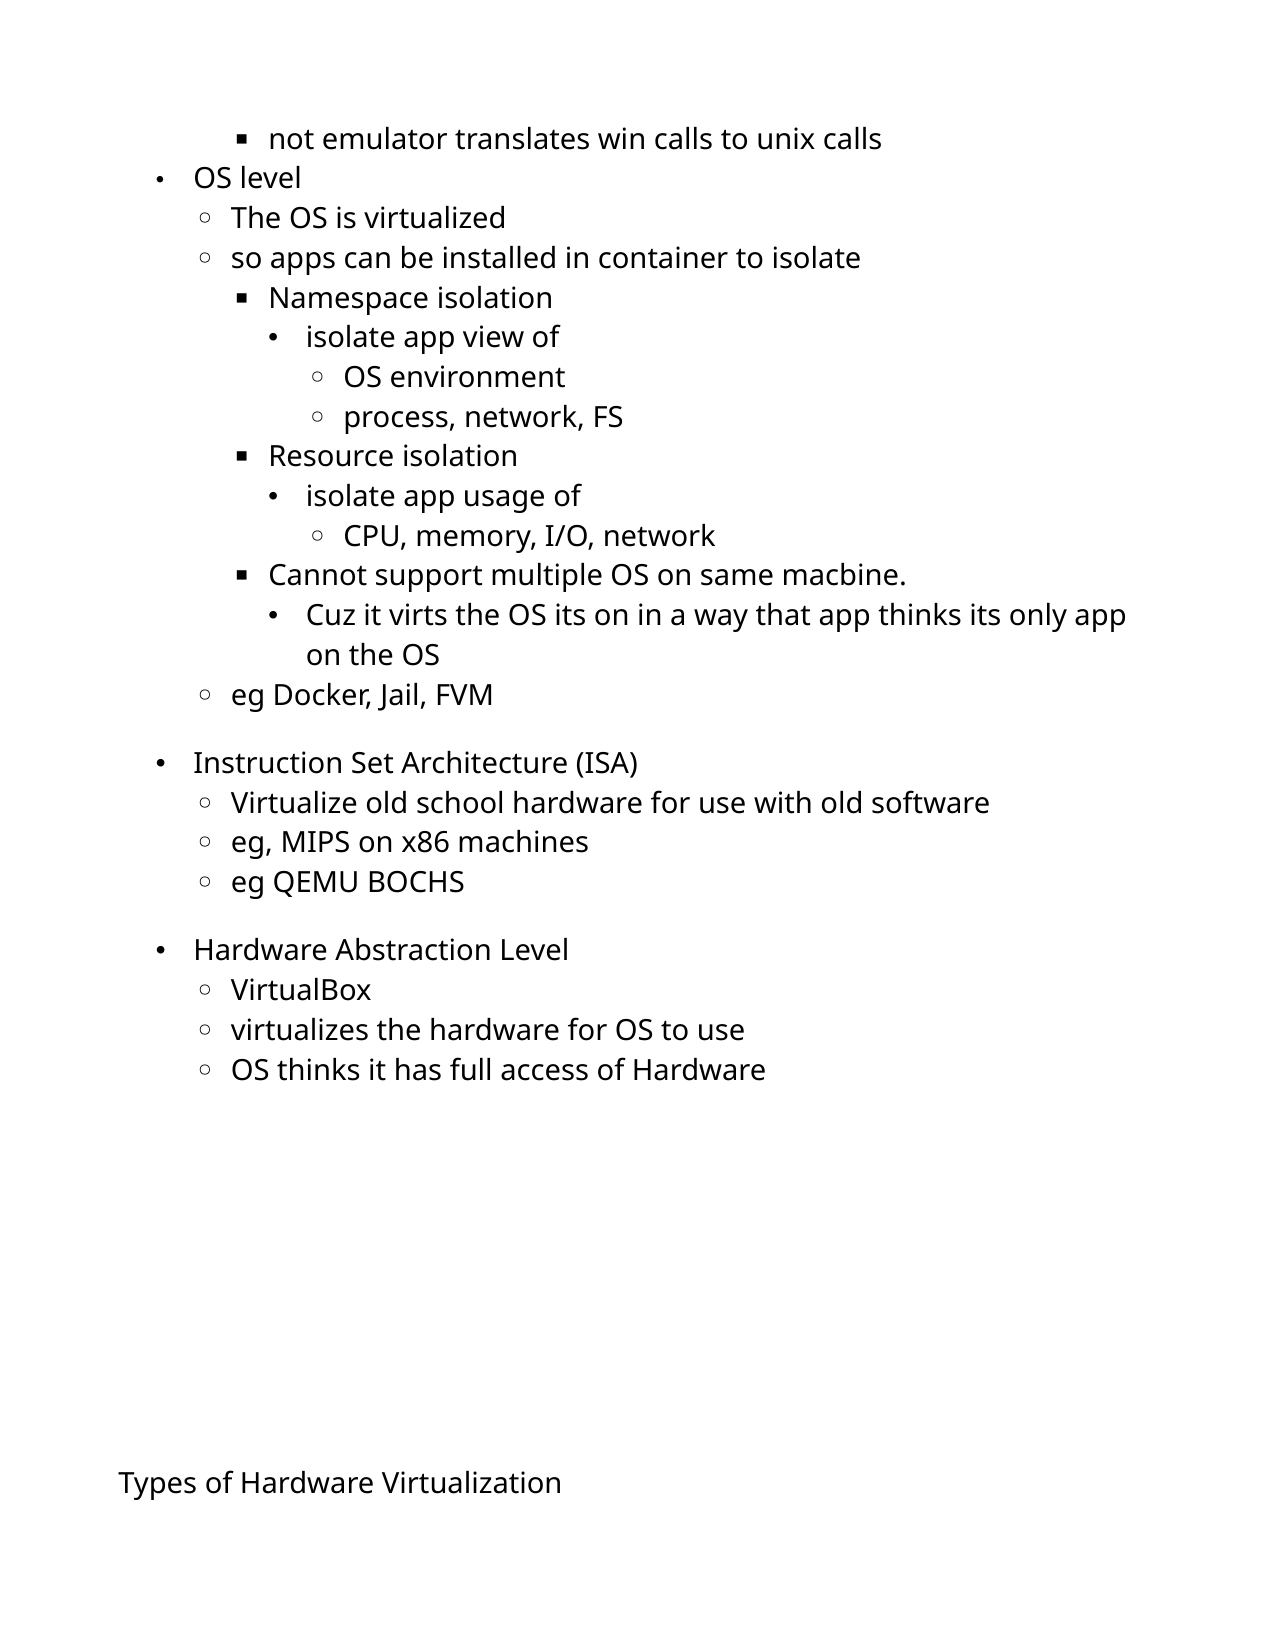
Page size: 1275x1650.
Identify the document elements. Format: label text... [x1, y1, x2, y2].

list virtualizes the hardware for OS to use [193, 1009, 1157, 1049]
list Cannot support multiple OS on same macbine. [231, 555, 1157, 594]
list OS environment [306, 356, 1157, 396]
list CPU, memory, I/O, network [306, 515, 1157, 555]
list The OS is virtualized [193, 197, 1157, 237]
list Cuz it virts the OS its on in a way that app thinks its only app on the OS [268, 594, 1157, 674]
list eg, MIPS on x86 machines [193, 822, 1157, 861]
list OS thinks it has full access of Hardware [193, 1049, 1157, 1088]
list process, network, FS [306, 396, 1157, 436]
list isolate app view of [268, 317, 1157, 356]
list eg QEMU BOCHS [193, 861, 1157, 901]
list Resource isolation [231, 436, 1157, 475]
list Virtualize old school hardware for use with old software [193, 782, 1157, 822]
text Types of Hardware Virtualization [118, 1462, 1157, 1502]
list OS level [156, 158, 1157, 197]
list Hardware Abstraction Level [156, 930, 1157, 969]
list Instruction Set Architecture (ISA) [156, 742, 1157, 782]
list VirtualBox [193, 969, 1157, 1009]
list so apps can be installed in container to isolate [193, 237, 1157, 277]
list eg Docker, Jail, FVM [193, 674, 1157, 713]
list isolate app usage of [268, 475, 1157, 515]
list not emulator translates win calls to unix calls [231, 118, 1157, 158]
list Namespace isolation [231, 277, 1157, 317]
